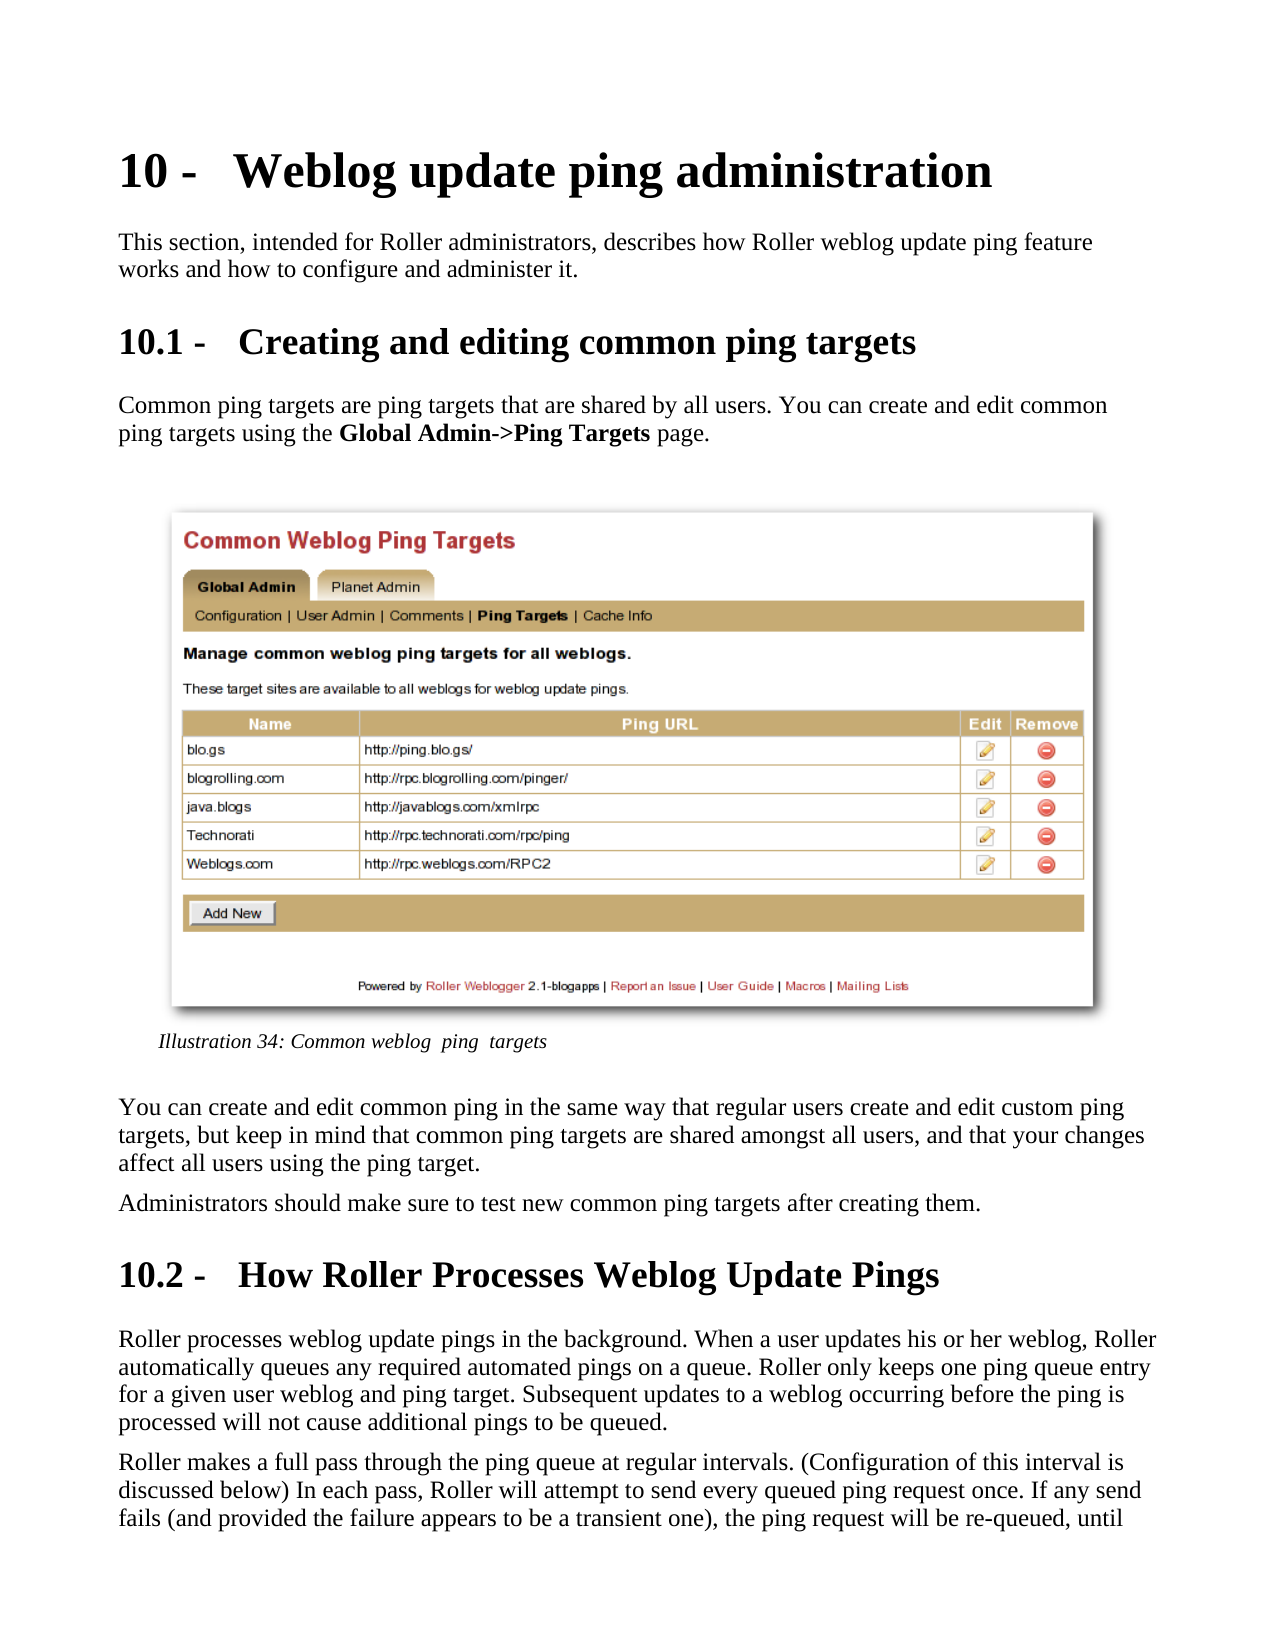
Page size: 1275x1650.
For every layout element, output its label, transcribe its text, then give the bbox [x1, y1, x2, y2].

text You can create and edit common ping in the same way that regular users create and edit custom ping targets, but keep in mind that common ping targets are shared amongst all users, and that your changes affect all users using the ping target. [118, 1093, 1157, 1176]
text Common ping targets are ping targets that are shared by all users. You can create and edit common ping targets using the Global Admin->Ping Targets page. [118, 392, 1157, 447]
text Roller processes weblog update pings in the background. When a user updates his or her weblog, Roller automatically queues any required automated pings on a queue. Roller only keeps one ping queue entry for a given user weblog and ping target. Subsequent updates to a weblog occurring before the ping is processed will not cause additional pings to be queued. [118, 1325, 1157, 1436]
text Illustration 34: Common weblog ping targets [158, 1030, 1117, 1053]
text This section, intended for Roller administrators, describes how Roller weblog update ping feature works and how to configure and administer it. [118, 228, 1157, 283]
text Administrators should make sure to test new common ping targets after creating them. [118, 1189, 1157, 1217]
subtitle Creating and editing common ping targets [118, 321, 1157, 362]
text Roller makes a full pass through the ping queue at regular intervals. (Configuration of this interval is discussed below) In each pass, Roller will attempt to send every queued ping request once. If any send fails (and provided the failure appears to be a transient one), the ping request will be re-queued, until [118, 1448, 1157, 1531]
subtitle How Roller Processes Weblog Update Pings [118, 1254, 1157, 1296]
picture [158, 500, 1117, 1030]
subtitle Weblog update ping administration [118, 143, 1157, 198]
